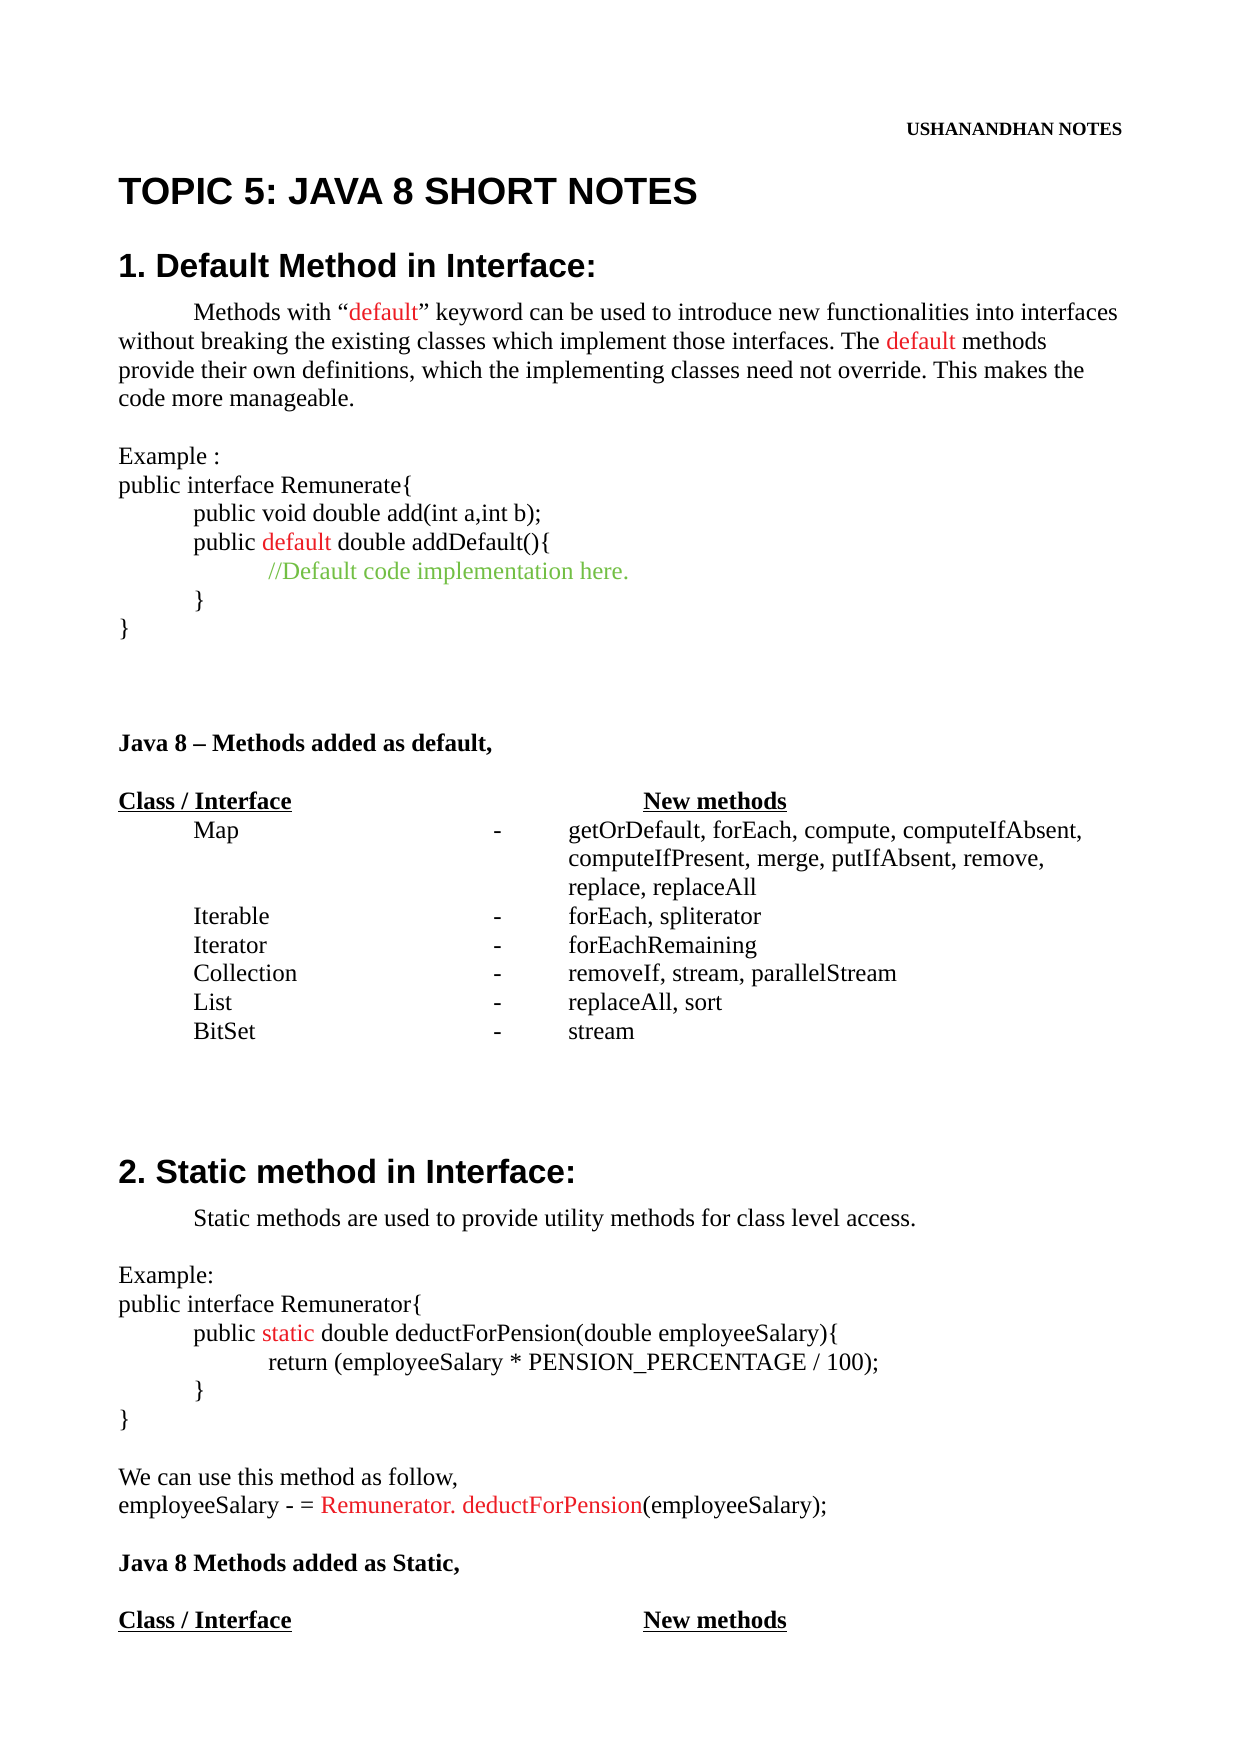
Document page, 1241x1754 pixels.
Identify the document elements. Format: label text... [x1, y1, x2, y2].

text List - replaceAll, sort [118, 987, 1122, 1016]
subtitle 2. Static method in Interface: [118, 1152, 1122, 1191]
text Iterator - forEachRemaining [118, 930, 1122, 958]
subtitle TOPIC 5: JAVA 8 SHORT NOTES [118, 169, 1122, 213]
text public static double deductForPension(double employeeSalary){ [118, 1318, 1122, 1347]
text return (employeeSalary * PENSION_PERCENTAGE / 100); [118, 1347, 1122, 1376]
text Static methods are used to provide utility methods for class level access. [118, 1203, 1122, 1232]
text Class / Interface New methods [118, 1606, 1122, 1634]
text } [118, 1376, 1122, 1404]
text Iterable - forEach, spliterator [118, 901, 1122, 930]
text Java 8 Methods added as Static, [118, 1548, 1122, 1577]
text Collection - removeIf, stream, parallelStream [118, 958, 1122, 987]
subtitle 1. Default Method in Interface: [118, 246, 1122, 285]
text Methods with “default” keyword can be used to introduce new functionalities into interfaces without breaking the existing classes which implement those interfaces. The default methods provide their own definitions, which the implementing classes need not override. This makes the code more manageable. [118, 297, 1122, 412]
text We can use this method as follow, [118, 1462, 1122, 1491]
text public interface Remunerate{ [118, 470, 1122, 498]
text } [118, 613, 1122, 642]
text Class / Interface New methods [118, 786, 1122, 815]
text public interface Remunerator{ [118, 1289, 1122, 1318]
text Example : [118, 441, 1122, 470]
text //Default code implementation here. [118, 556, 1122, 585]
text public void double add(int a,int b); [118, 498, 1122, 527]
text replace, replaceAll [118, 872, 1122, 901]
text Example: [118, 1261, 1122, 1289]
text Java 8 – Methods added as default, [118, 728, 1122, 757]
text public default double addDefault(){ [118, 527, 1122, 556]
text computeIfPresent, merge, putIfAbsent, remove, [118, 843, 1122, 872]
text } [118, 585, 1122, 613]
text } [118, 1404, 1122, 1433]
text employeeSalary - = Remunerator. deductForPension(employeeSalary); [118, 1491, 1122, 1519]
text BitSet - stream [118, 1016, 1122, 1045]
text Map - getOrDefault, forEach, compute, computeIfAbsent, [118, 815, 1122, 843]
